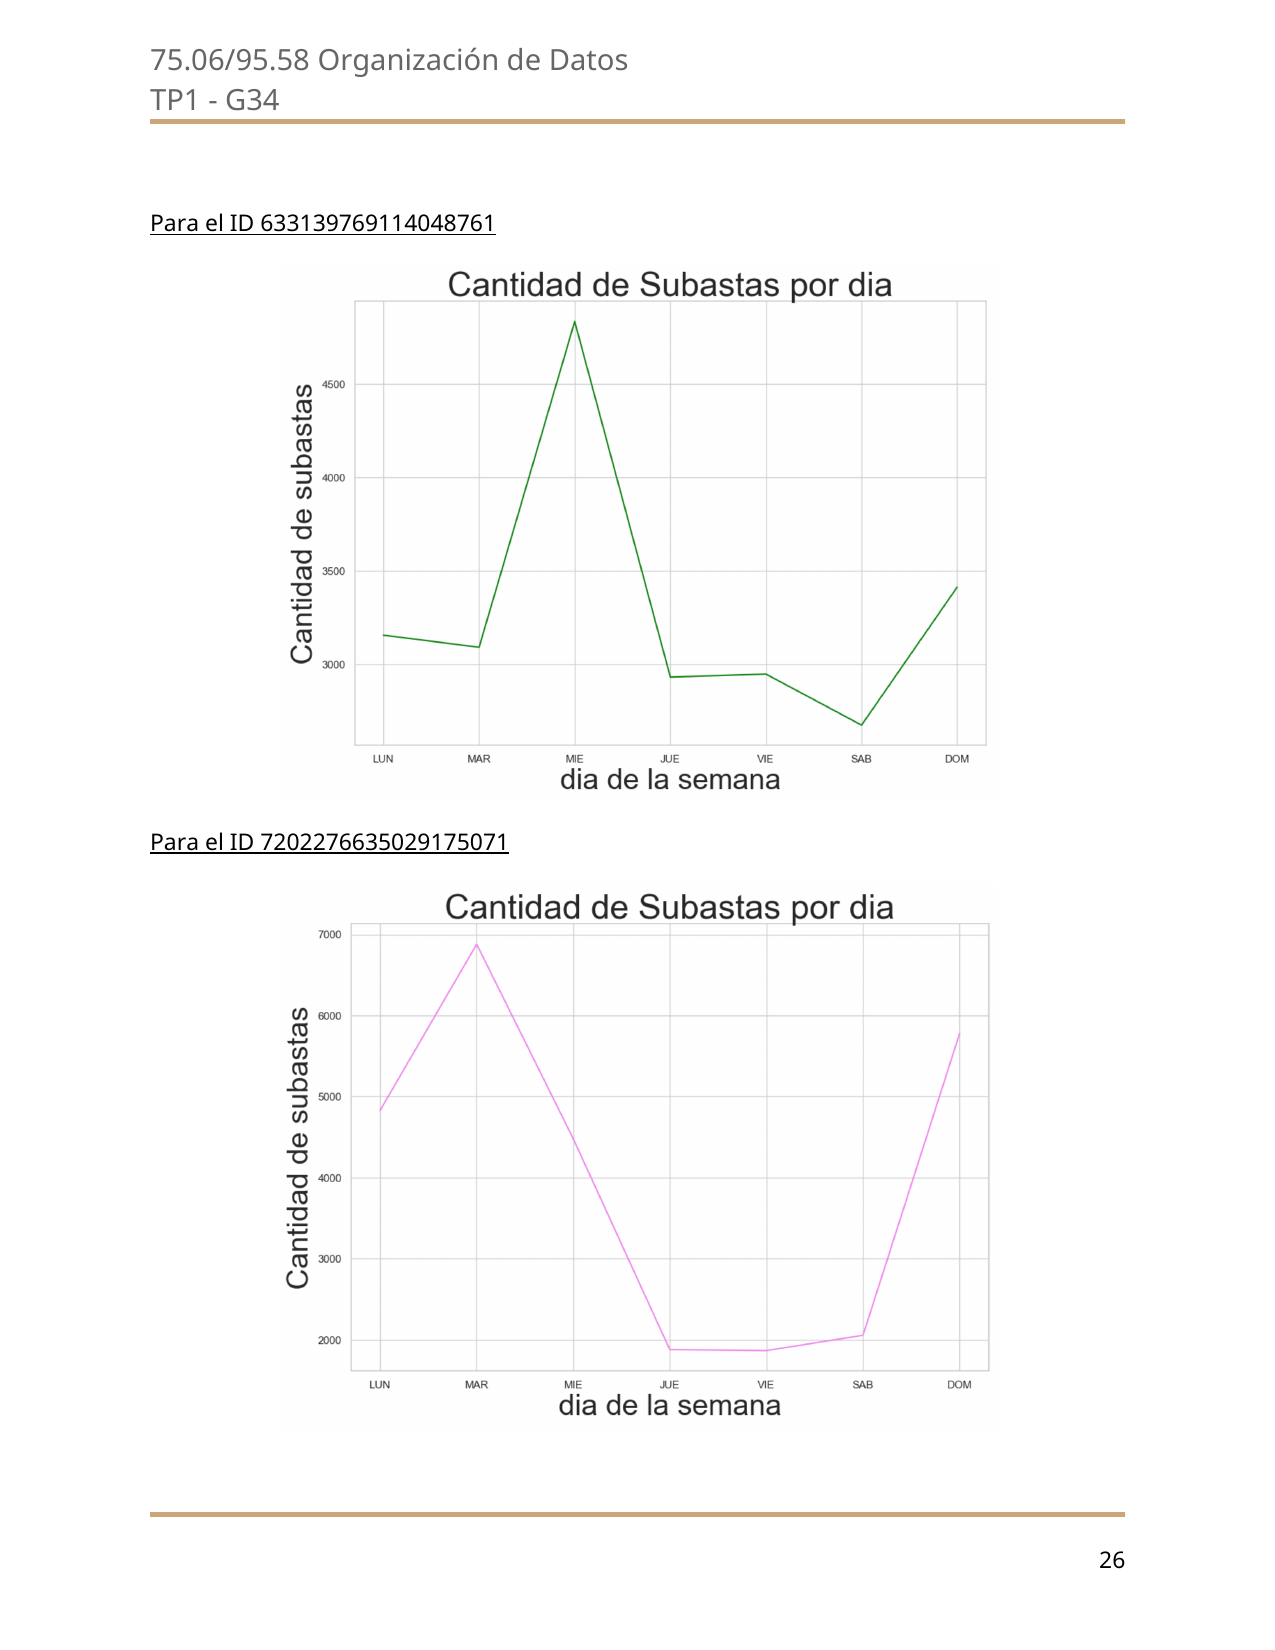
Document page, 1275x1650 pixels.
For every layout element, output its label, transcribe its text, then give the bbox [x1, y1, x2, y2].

picture [150, 119, 1125, 124]
text Para el ID 633139769114048761 [150, 207, 1125, 238]
picture [277, 263, 998, 801]
picture [150, 1512, 1125, 1517]
text Para el ID 7202276635029175071 [150, 826, 1125, 857]
picture [275, 882, 1000, 1432]
